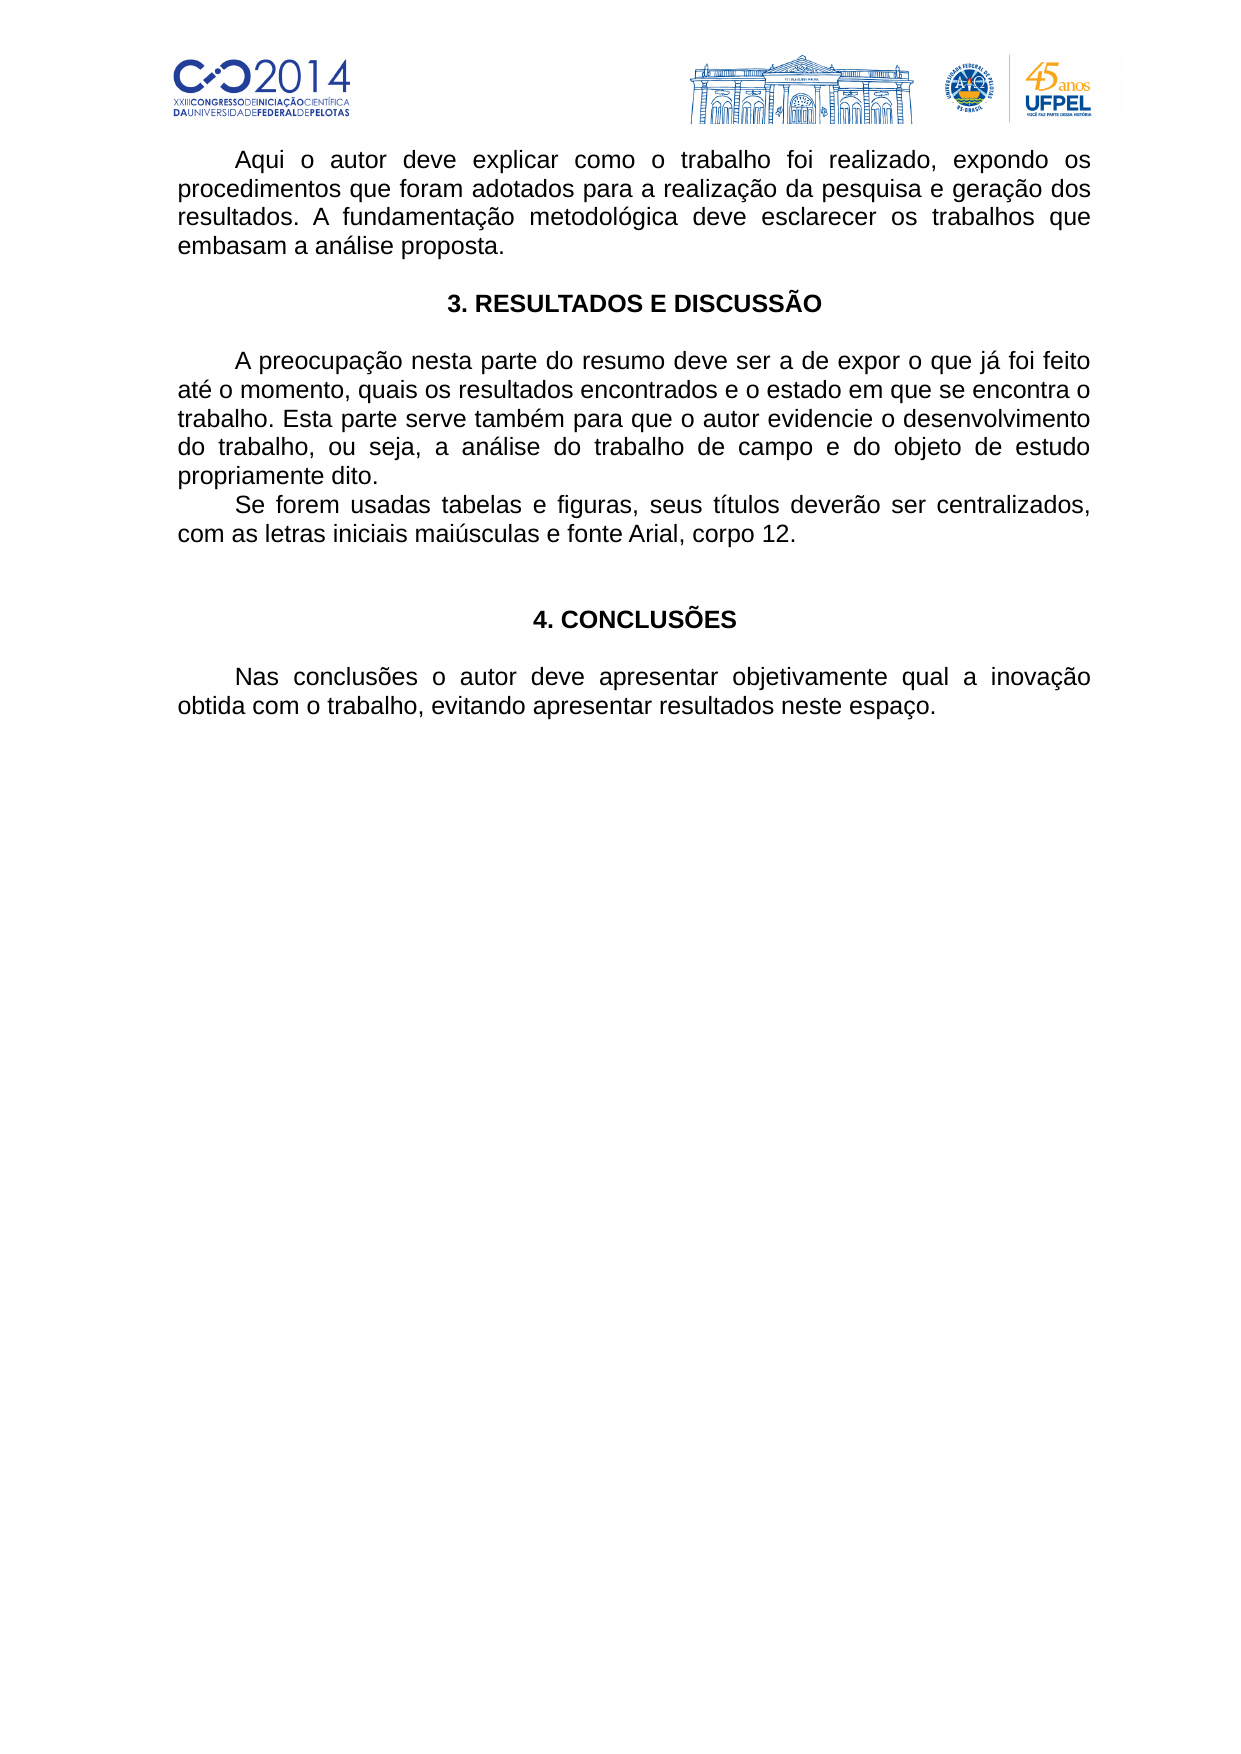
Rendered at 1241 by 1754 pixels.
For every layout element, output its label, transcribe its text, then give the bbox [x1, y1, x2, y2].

text 4. CONCLUSÕES [177, 605, 1092, 633]
text Se forem usadas tabelas e figuras, seus títulos deverão ser centralizados, com as letras iniciais maiúsculas e fonte Arial, corpo 12. [177, 490, 1092, 547]
text A preocupação nesta parte do resumo deve ser a de expor o que já foi feito até o momento, quais os resultados encontrados e o estado em que se encontra o trabalho. Esta parte serve também para que o autor evidencie o desenvolvimento do trabalho, ou seja, a análise do trabalho de campo e do objeto de estudo propriamente dito. [177, 346, 1092, 490]
text Aqui o autor deve explicar como o trabalho foi realizado, expondo os procedimentos que foram adotados para a realização da pesquisa e geração dos resultados. A fundamentação metodológica deve esclarecer os trabalhos que embasam a análise proposta. [177, 145, 1092, 260]
text Nas conclusões o autor deve apresentar objetivamente qual a inovação obtida com o trabalho, evitando apresentar resultados neste espaço. [177, 662, 1092, 720]
text 3. RESULTADOS E DISCUSSÃO [177, 288, 1092, 317]
picture [160, 50, 1124, 124]
